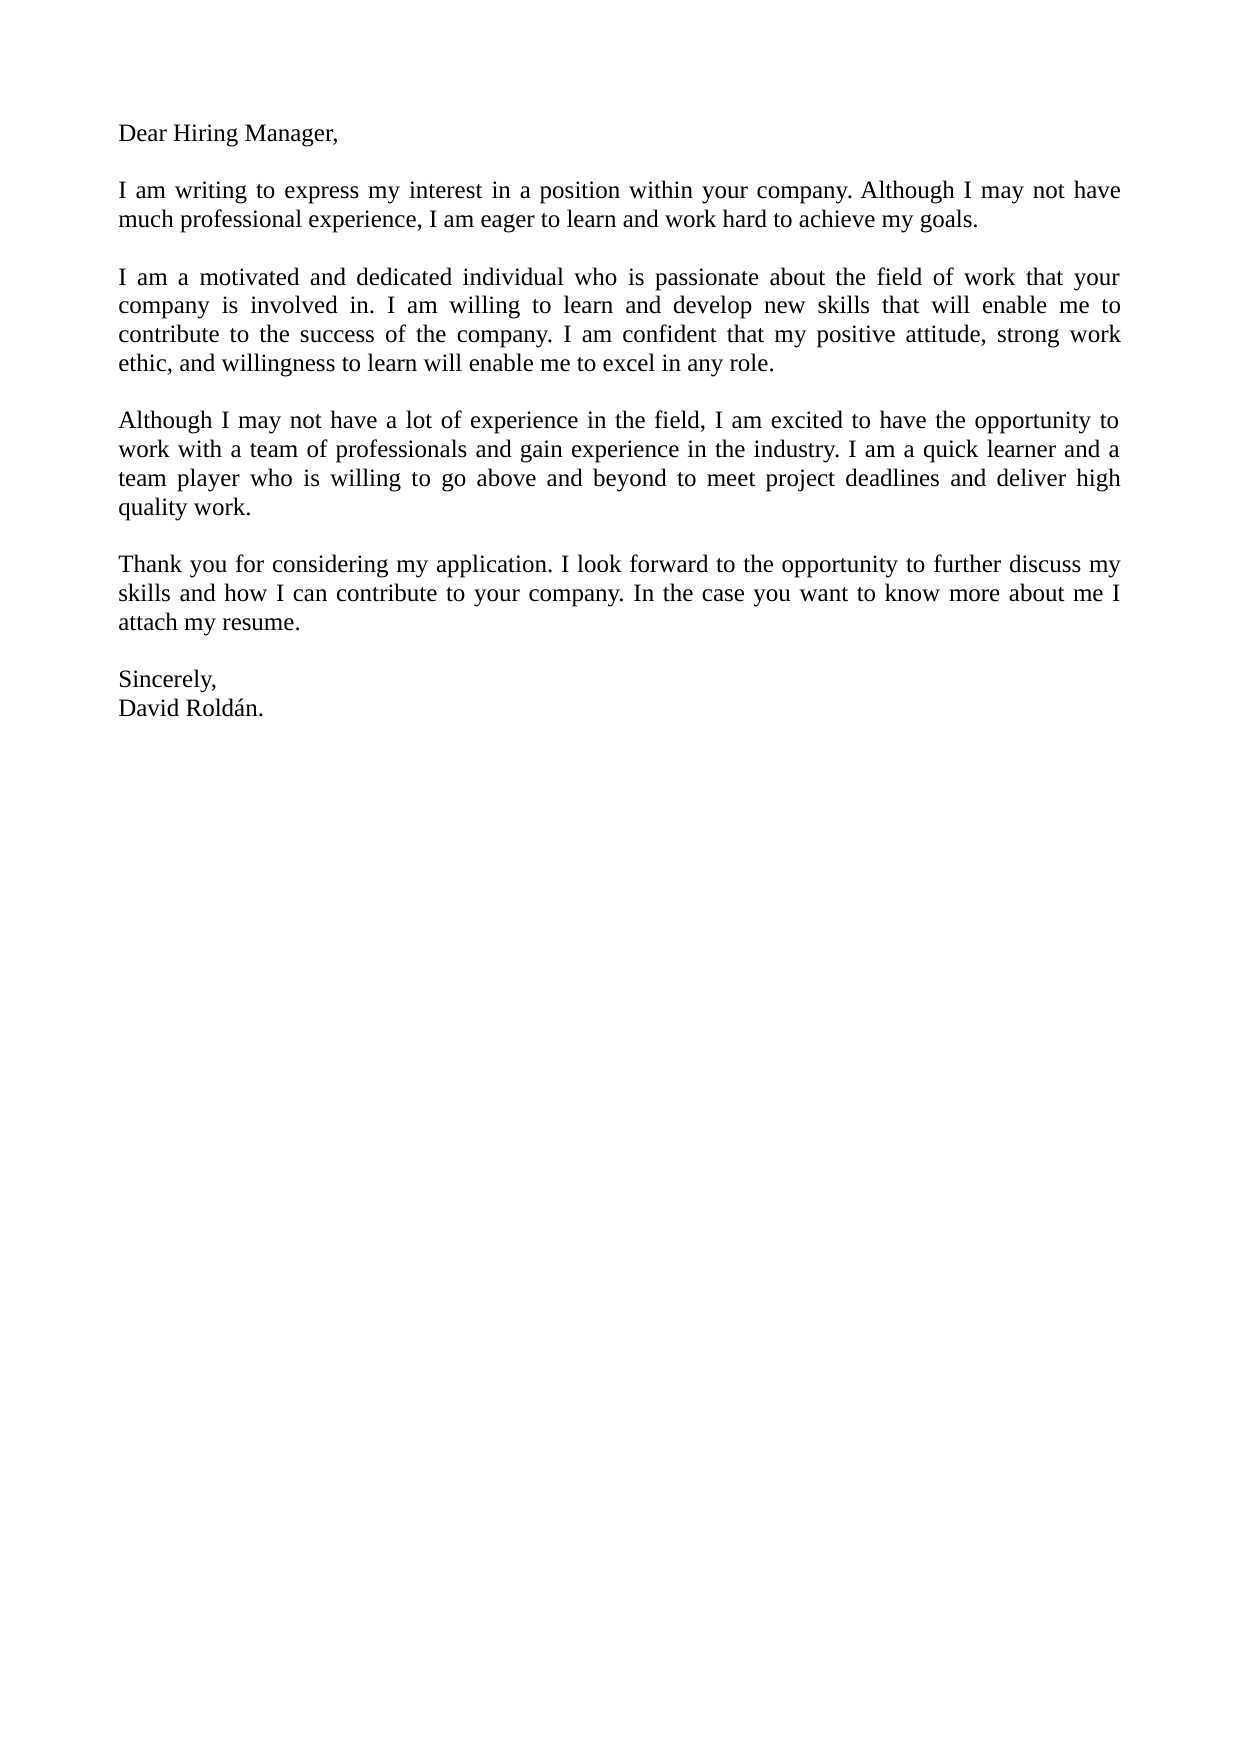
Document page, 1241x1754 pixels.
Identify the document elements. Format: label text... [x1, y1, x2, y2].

text I am writing to express my interest in a position within your company. Although I may not have much professional experience, I am eager to learn and work hard to achieve my goals. [118, 176, 1122, 233]
text Thank you for considering my application. I look forward to the opportunity to further discuss my skills and how I can contribute to your company. In the case you want to know more about me I attach my resume. [118, 549, 1122, 636]
text Although I may not have a lot of experience in the field, I am excited to have the opportunity to work with a team of professionals and gain experience in the industry. I am a quick learner and a team player who is willing to go above and beyond to meet project deadlines and deliver high quality work. [118, 406, 1122, 521]
text Sincerely, [118, 664, 1122, 693]
text David Roldán. [118, 693, 1122, 722]
text Dear Hiring Manager, [118, 118, 1122, 147]
text I am a motivated and dedicated individual who is passionate about the field of work that your company is involved in. I am willing to learn and develop new skills that will enable me to contribute to the success of the company. I am confident that my positive attitude, strong work ethic, and willingness to learn will enable me to excel in any role. [118, 262, 1122, 377]
